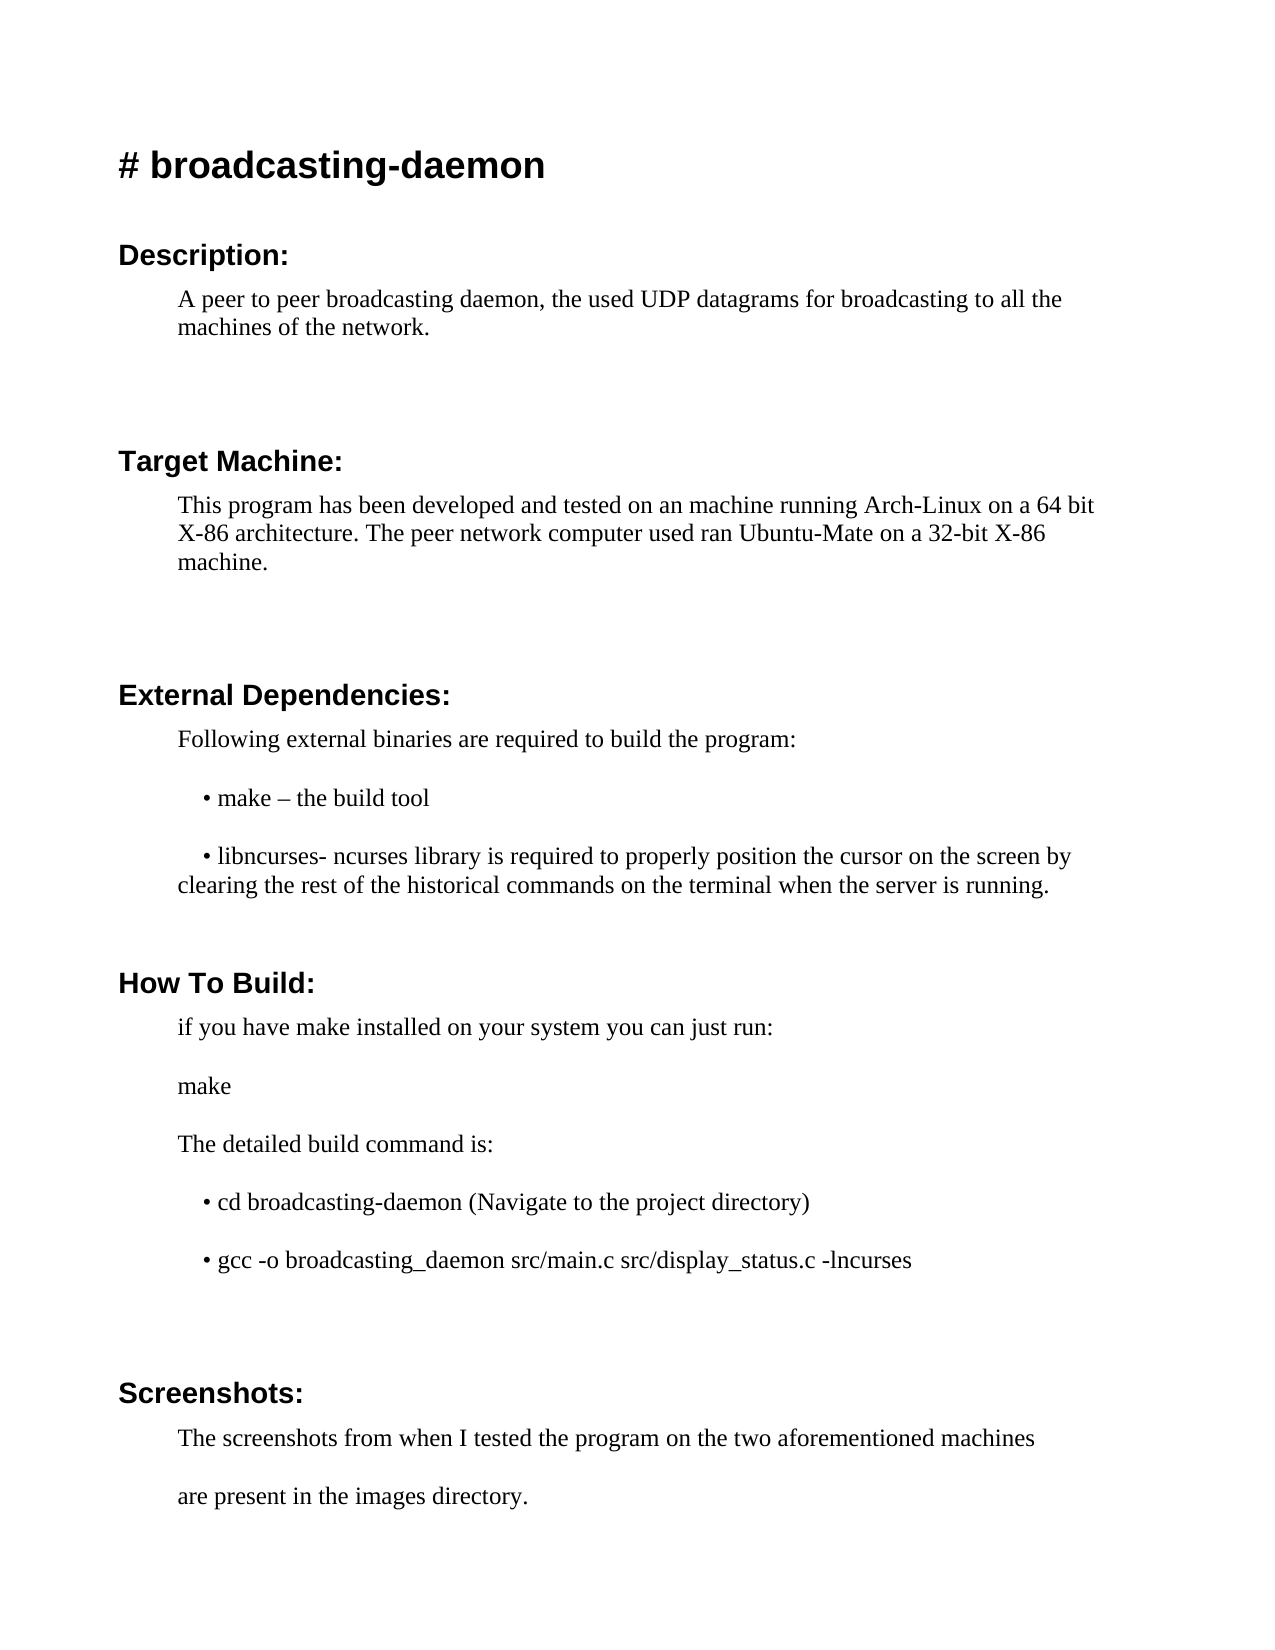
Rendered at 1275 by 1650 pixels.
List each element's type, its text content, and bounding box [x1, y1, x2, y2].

text • gcc -o broadcasting_daemon src/main.c src/display_status.c -lncurses [177, 1245, 1098, 1274]
subtitle External Dependencies: [118, 678, 1157, 712]
text if you have make installed on your system you can just run: [177, 1012, 1098, 1041]
text • cd broadcasting-daemon (Navigate to the project directory) [177, 1187, 1098, 1216]
text Following external binaries are required to build the program: [177, 724, 1098, 753]
text make [177, 1071, 1098, 1099]
subtitle How To Build: [118, 966, 1157, 1000]
text • libncurses- ncurses library is required to properly position the cursor on the screen by clearing the rest of the historical commands on the terminal when the server is running. [177, 841, 1098, 898]
subtitle # broadcasting-daemon [118, 143, 1157, 187]
subtitle Description: [118, 237, 1157, 271]
subtitle Target Machine: [118, 443, 1157, 477]
text This program has been developed and tested on an machine running Arch-Linux on a 64 bit X-86 architecture. The peer network computer used ran Ubuntu-Mate on a 32-bit X-86 machine. [177, 490, 1098, 576]
text are present in the images directory. [177, 1481, 1098, 1510]
text The detailed build command is: [177, 1129, 1098, 1158]
text The screenshots from when I tested the program on the two aforementioned machines [177, 1423, 1098, 1451]
text A peer to peer broadcasting daemon, the used UDP datagrams for broadcasting to all the machines of the network. [177, 284, 1098, 341]
subtitle Screenshots: [118, 1376, 1157, 1410]
text • make – the build tool [177, 783, 1098, 812]
